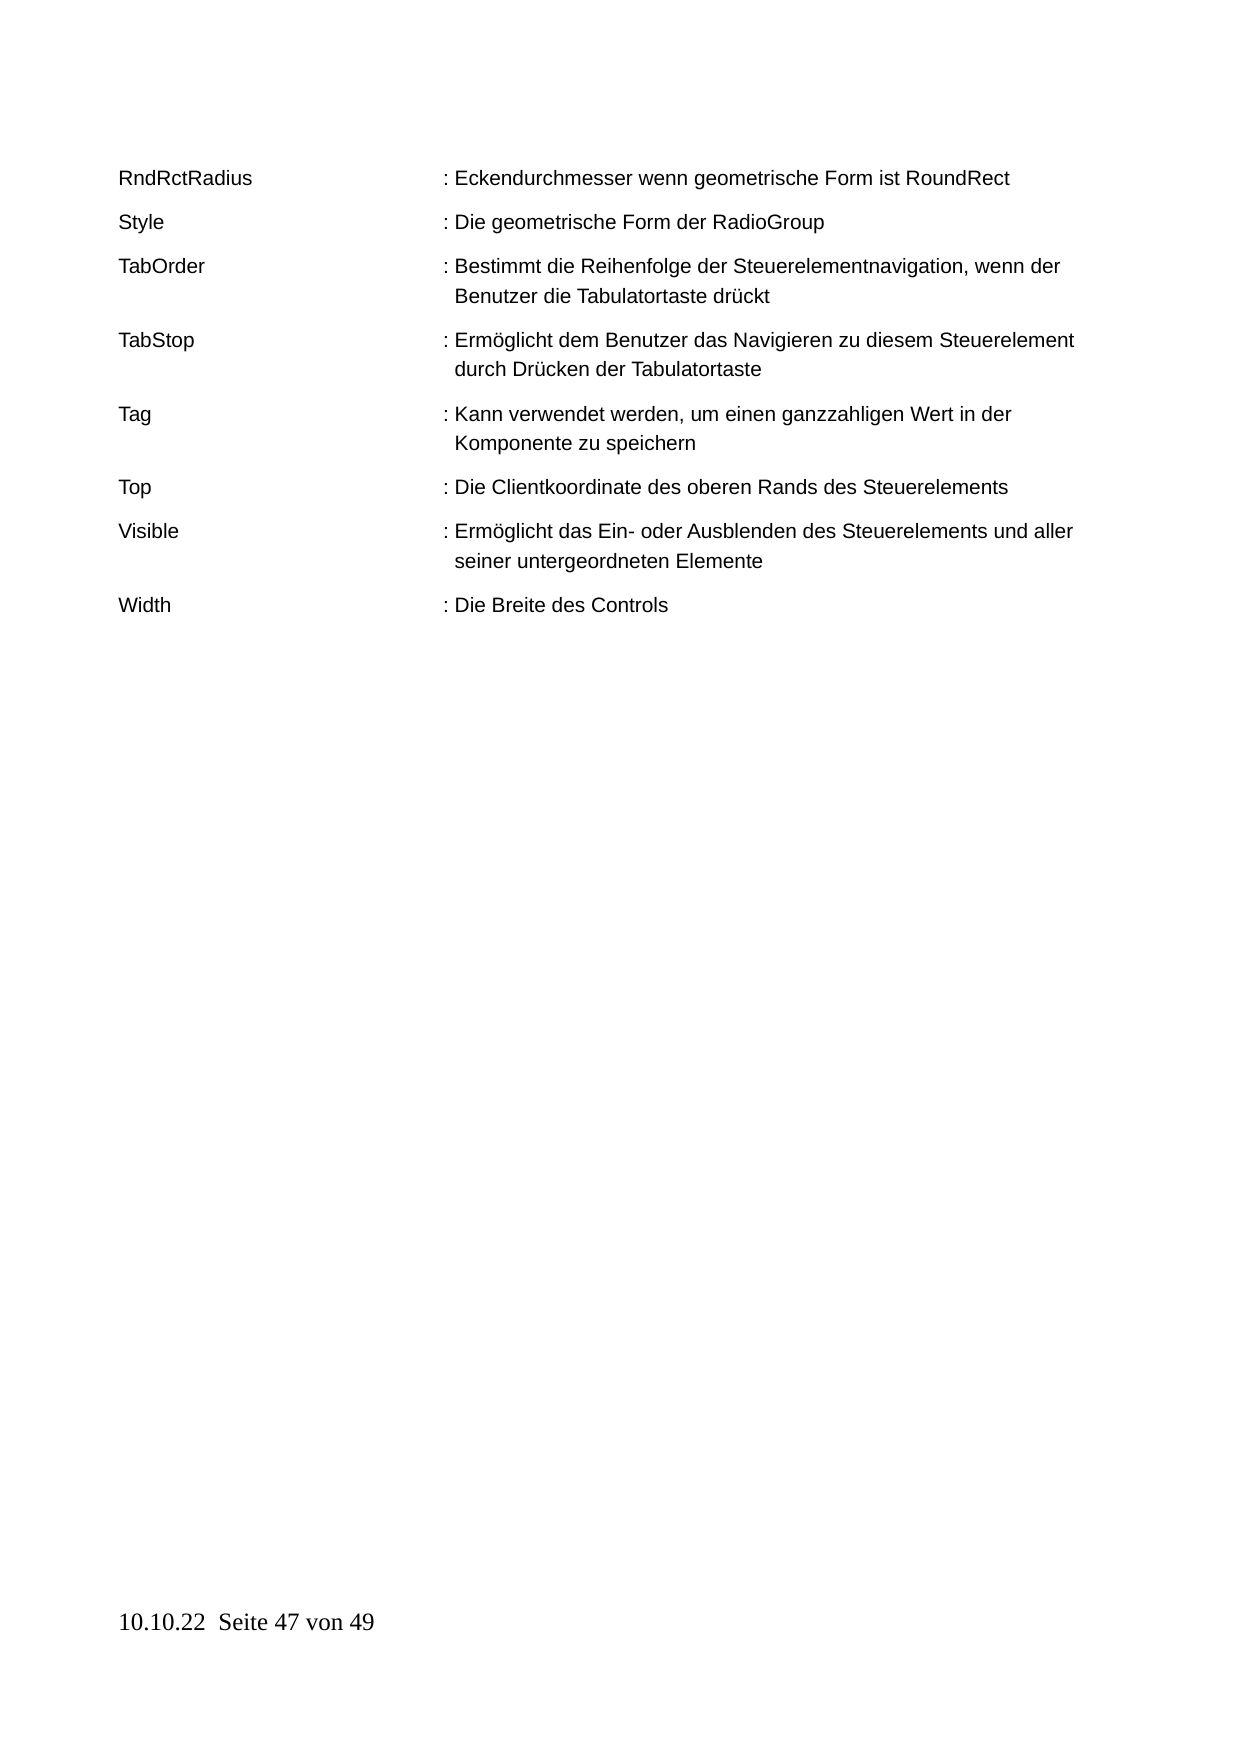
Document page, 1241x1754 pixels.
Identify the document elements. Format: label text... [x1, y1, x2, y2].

text TabStop : Ermöglicht dem Benutzer das Navigieren zu diesem Steuerelement durch Drücken der Tabulatortaste [118, 324, 1122, 383]
text Style : Die geometrische Form der RadioGroup [118, 206, 1122, 236]
text RndRctRadius : Eckendurchmesser wenn geometrische Form ist RoundRect [118, 162, 1122, 192]
text Top : Die Clientkoordinate des oberen Rands des Steuerelements [118, 471, 1122, 500]
text Width : Die Breite des Controls [118, 588, 1122, 618]
text TabOrder : Bestimmt die Reihenfolge der Steuerelementnavigation, wenn der Benutzer die Tabulatortaste drückt [118, 250, 1122, 309]
text Tag : Kann verwendet werden, um einen ganzzahligen Wert in der Komponente zu speichern [118, 397, 1122, 456]
text Visible : Ermöglicht das Ein- oder Ausblenden des Steuerelements und aller seiner untergeordneten Elemente [118, 515, 1122, 574]
